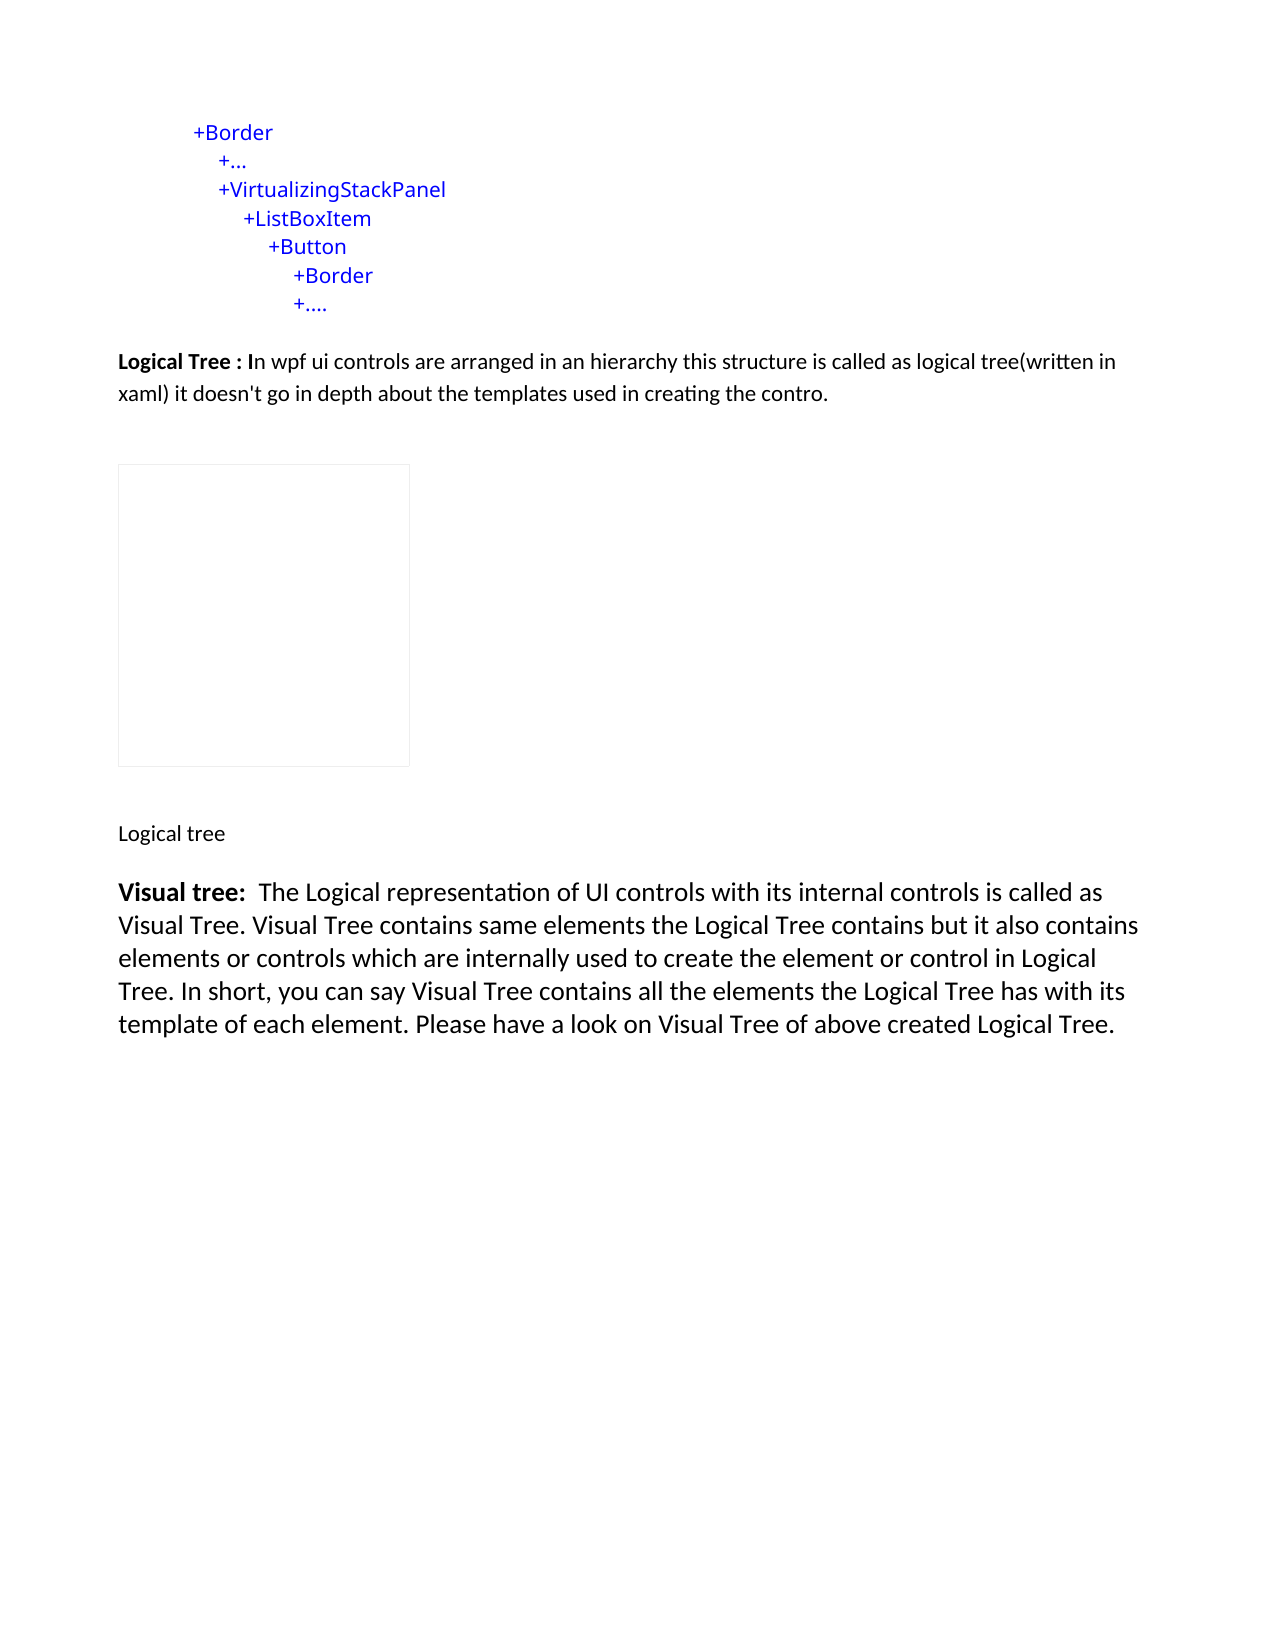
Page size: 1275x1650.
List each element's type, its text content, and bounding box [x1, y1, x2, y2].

text +Button [118, 232, 1157, 261]
text +ListBoxItem [118, 204, 1157, 232]
text +.... [118, 289, 1157, 318]
text Logical tree [118, 791, 1157, 847]
text Visual tree: The Logical representation of UI controls with its internal controls is called as Visual Tree. Visual Tree contains same elements the Logical Tree contains but it also contains elements or controls which are internally used to create the element or control in Logical Tree. In short, you can say Visual Tree contains all the elements the Logical Tree has with its template of each element. Please have a look on Visual Tree of above created Logical Tree. [118, 875, 1157, 1040]
text +Border [118, 261, 1157, 289]
text +... [118, 147, 1157, 175]
text Logical Tree : In wpf ui controls are arranged in an hierarchy this structure is called as logical tree(written in xaml) it doesn't go in depth about the templates used in creating the contro. [118, 347, 1157, 408]
text +Border [118, 118, 1157, 147]
text +VirtualizingStackPanel [118, 175, 1157, 204]
